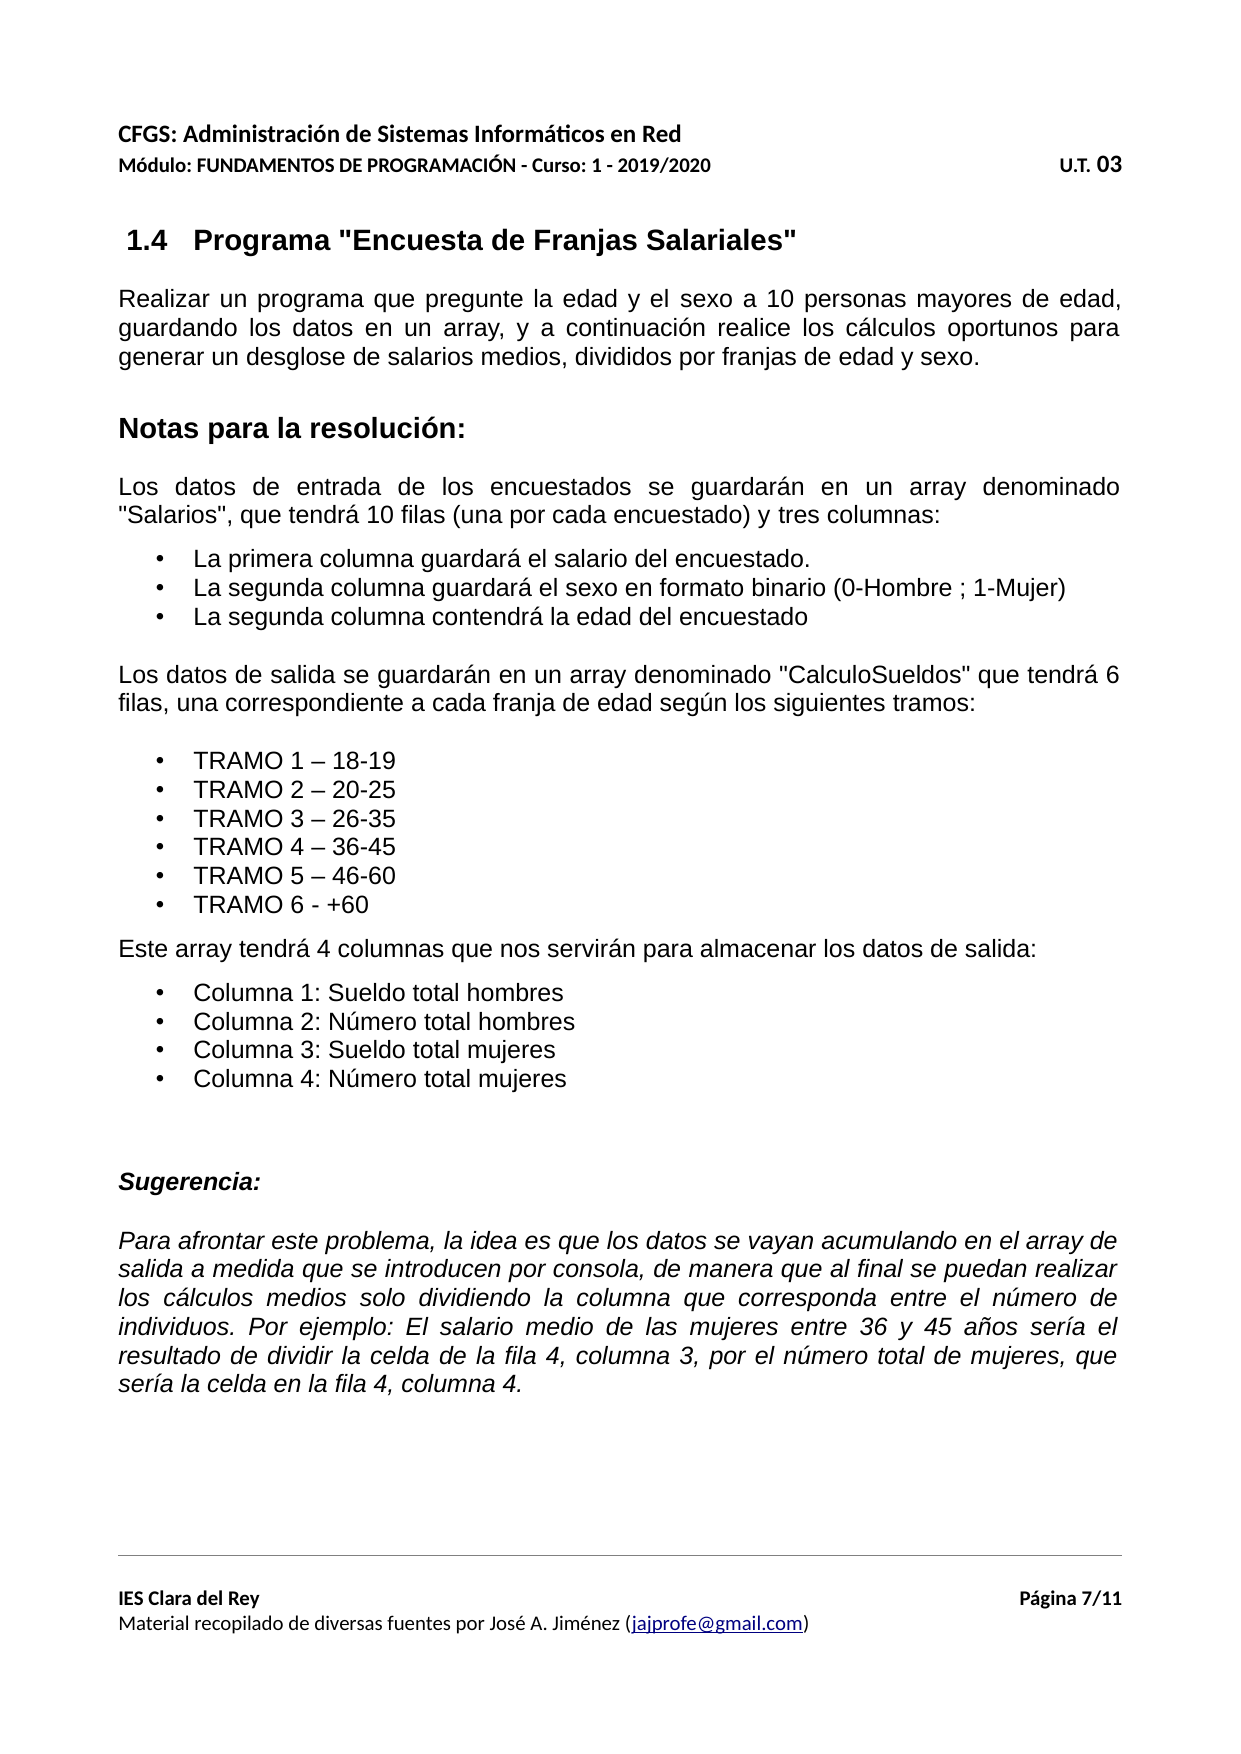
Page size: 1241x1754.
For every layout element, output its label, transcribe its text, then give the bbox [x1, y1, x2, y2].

list TRAMO 3 – 26-35 [156, 803, 1122, 832]
list Columna 4: Número total mujeres [156, 1064, 1122, 1093]
list TRAMO 5 – 46-60 [156, 861, 1122, 890]
subtitle Programa "Encuesta de Franjas Salariales" [118, 223, 1122, 257]
text Los datos de entrada de los encuestados se guardarán en un array denominado "Salarios", que tendrá 10 filas (una por cada encuestado) y tres columnas: [118, 472, 1122, 529]
list Columna 1: Sueldo total hombres [156, 978, 1122, 1007]
text Realizar un programa que pregunte la edad y el sexo a 10 personas mayores de edad, guardando los datos en un array, y a continuación realice los cálculos oportunos para generar un desglose de salarios medios, divididos por franjas de edad y sexo. [118, 284, 1122, 371]
text Para afrontar este problema, la idea es que los datos se vayan acumulando en el array de salida a medida que se introducen por consola, de manera que al final se puedan realizar los cálculos medios solo dividiendo la columna que corresponda entre el número de individuos. Por ejemplo: El salario medio de las mujeres entre 36 y 45 años sería el resultado de dividir la celda de la fila 4, columna 3, por el número total de mujeres, que sería la celda en la fila 4, columna 4. [118, 1226, 1122, 1398]
list La segunda columna contendrá la edad del encuestado [156, 602, 1122, 631]
list TRAMO 4 – 36-45 [156, 832, 1122, 861]
list TRAMO 1 – 18-19 [156, 746, 1122, 775]
list La primera columna guardará el salario del encuestado. [156, 544, 1122, 573]
subtitle Notas para la resolución: [118, 411, 1122, 444]
list TRAMO 6 - +60 [156, 890, 1122, 919]
list TRAMO 2 – 20-25 [156, 775, 1122, 803]
text Los datos de salida se guardarán en un array denominado "CalculoSueldos" que tendrá 6 filas, una correspondiente a cada franja de edad según los siguientes tramos: [118, 659, 1122, 717]
text Este array tendrá 4 columnas que nos servirán para almacenar los datos de salida: [118, 934, 1122, 963]
list La segunda columna guardará el sexo en formato binario (0-Hombre ; 1-Mujer) [156, 573, 1122, 602]
list Columna 3: Sueldo total mujeres [156, 1035, 1122, 1064]
text Sugerencia: [118, 1167, 1122, 1196]
list Columna 2: Número total hombres [156, 1007, 1122, 1035]
